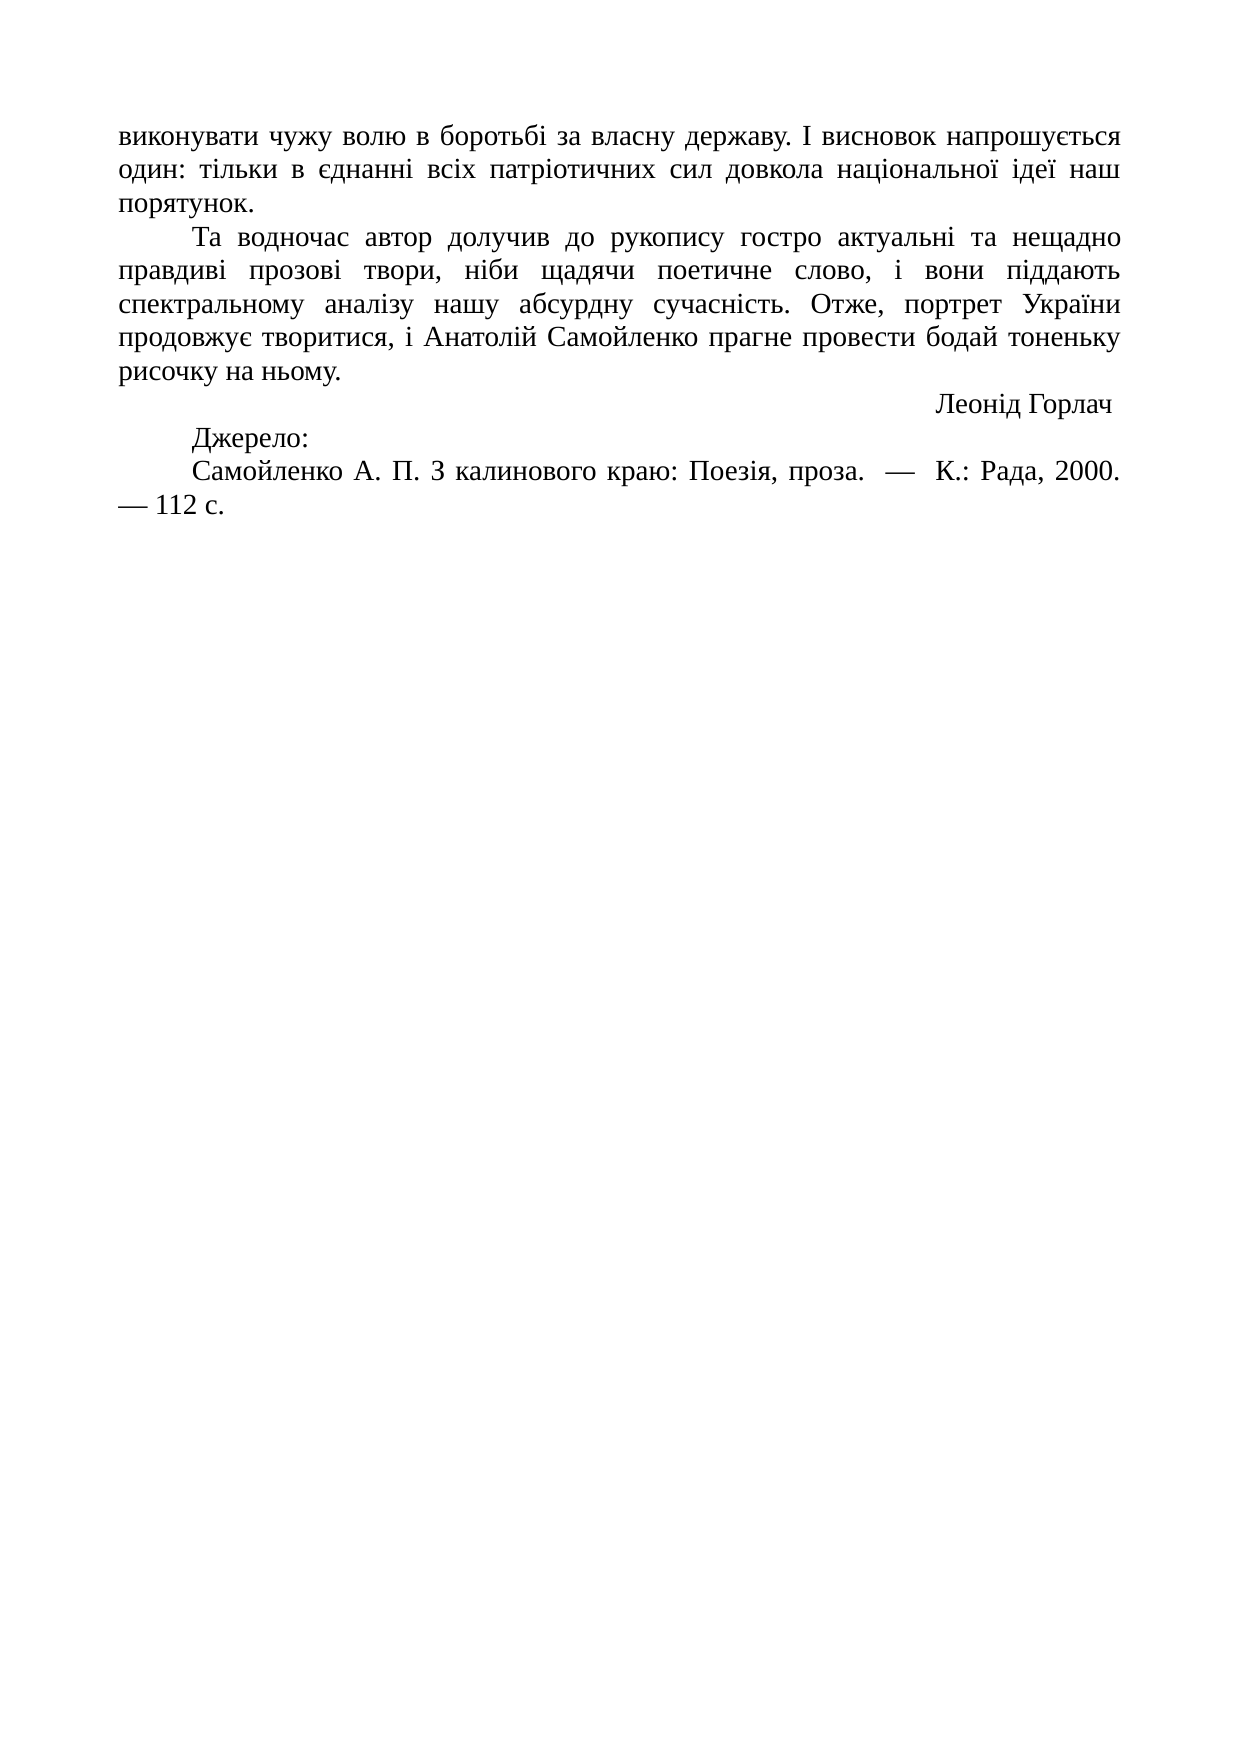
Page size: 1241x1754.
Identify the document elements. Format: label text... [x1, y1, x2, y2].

text Леонід Горлач [118, 386, 1122, 420]
text виконувати чужу волю в боротьбі за власну державу. І висновок напрошується один: тільки в єднанні всіх патріотичних сил довкола національної ідеї наш порятунок. [118, 118, 1122, 219]
text Джерело: [118, 420, 1122, 453]
text Самойленко А. П. З калинового краю: Поезія, проза. — К.: Рада, 2000. — 112 с. [118, 453, 1122, 521]
text Та водночас автор долучив до рукопису гостро актуальні та нещадно правдиві прозові твори, ніби щадячи поетичне слово, і вони піддають спектральному аналізу нашу абсурдну сучасність. Отже, портрет України продовжує творитися, і Анатолій Самойленко прагне провести бодай тоненьку рисочку на ньому. [118, 219, 1122, 386]
